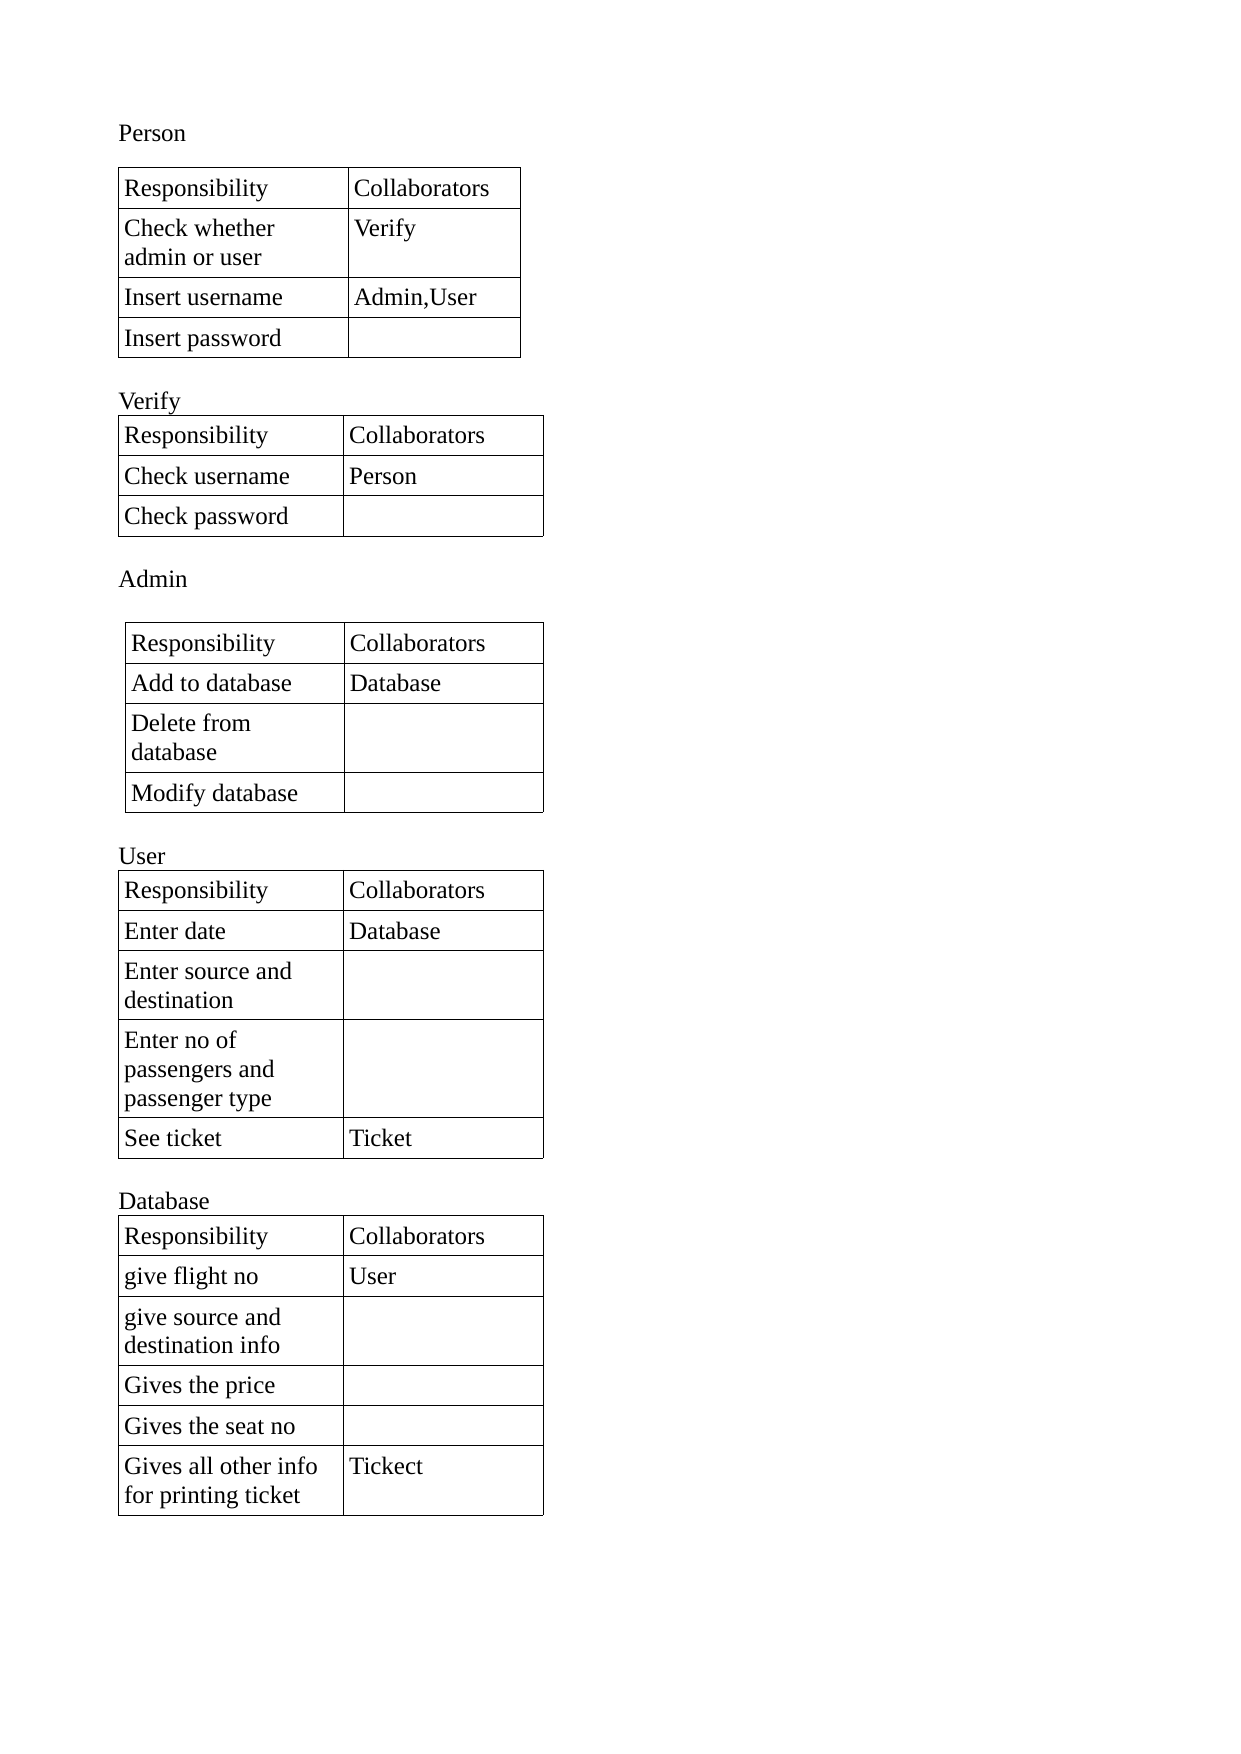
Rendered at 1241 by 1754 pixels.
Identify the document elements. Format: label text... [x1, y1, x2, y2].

table_cell [344, 1297, 543, 1365]
table_cell [344, 1366, 543, 1405]
table_cell Ticket [344, 1118, 543, 1157]
text Verify [118, 386, 1122, 415]
table_cell Enter source and destination [119, 951, 343, 1019]
table_cell Gives the seat no [119, 1406, 343, 1445]
table_header Collaborators [344, 871, 543, 910]
table_cell [345, 773, 543, 812]
table_cell Person [344, 456, 543, 495]
table_cell [349, 318, 520, 357]
table_cell Add to database [126, 664, 344, 703]
table_cell give source and destination info [119, 1297, 343, 1365]
table_cell [344, 1406, 543, 1445]
table_cell Insert username [119, 278, 348, 317]
table_cell Gives all other info for printing ticket [119, 1446, 343, 1514]
table_cell Gives the price [119, 1366, 343, 1405]
table_cell Database [345, 664, 543, 703]
text Person [118, 118, 1122, 147]
table_cell Admin,User [349, 278, 520, 317]
table_header Responsibility [119, 871, 343, 910]
table_cell Tickect [344, 1446, 543, 1514]
table_header Responsibility [119, 416, 343, 455]
table_header Collaborators [345, 623, 543, 662]
text User [118, 841, 1122, 870]
table_cell [345, 704, 543, 772]
table_cell Check whether admin or user [119, 209, 348, 277]
table_cell give flight no [119, 1256, 343, 1296]
table_cell Enter date [119, 911, 343, 950]
text Admin [118, 564, 1122, 593]
table_cell [344, 1020, 543, 1117]
table_cell See ticket [119, 1118, 343, 1157]
table_cell Insert password [119, 318, 348, 357]
table_header Collaborators [344, 416, 543, 455]
table_header Collaborators [344, 1216, 543, 1255]
table_cell Verify [349, 209, 520, 277]
text Database [118, 1186, 1122, 1215]
table_header Responsibility [126, 623, 344, 662]
table_cell Database [344, 911, 543, 950]
table_header Responsibility [119, 1216, 343, 1255]
table_cell Delete from database [126, 704, 344, 772]
table_cell User [344, 1256, 543, 1296]
table_cell Enter no of passengers and passenger type [119, 1020, 343, 1117]
table_cell Check username [119, 456, 343, 495]
table_header Collaborators [349, 168, 520, 207]
table_header Responsibility [119, 168, 348, 207]
table_cell Modify database [126, 773, 344, 812]
table_cell [344, 496, 543, 536]
table_cell [344, 951, 543, 1019]
table_cell Check password [119, 496, 343, 536]
